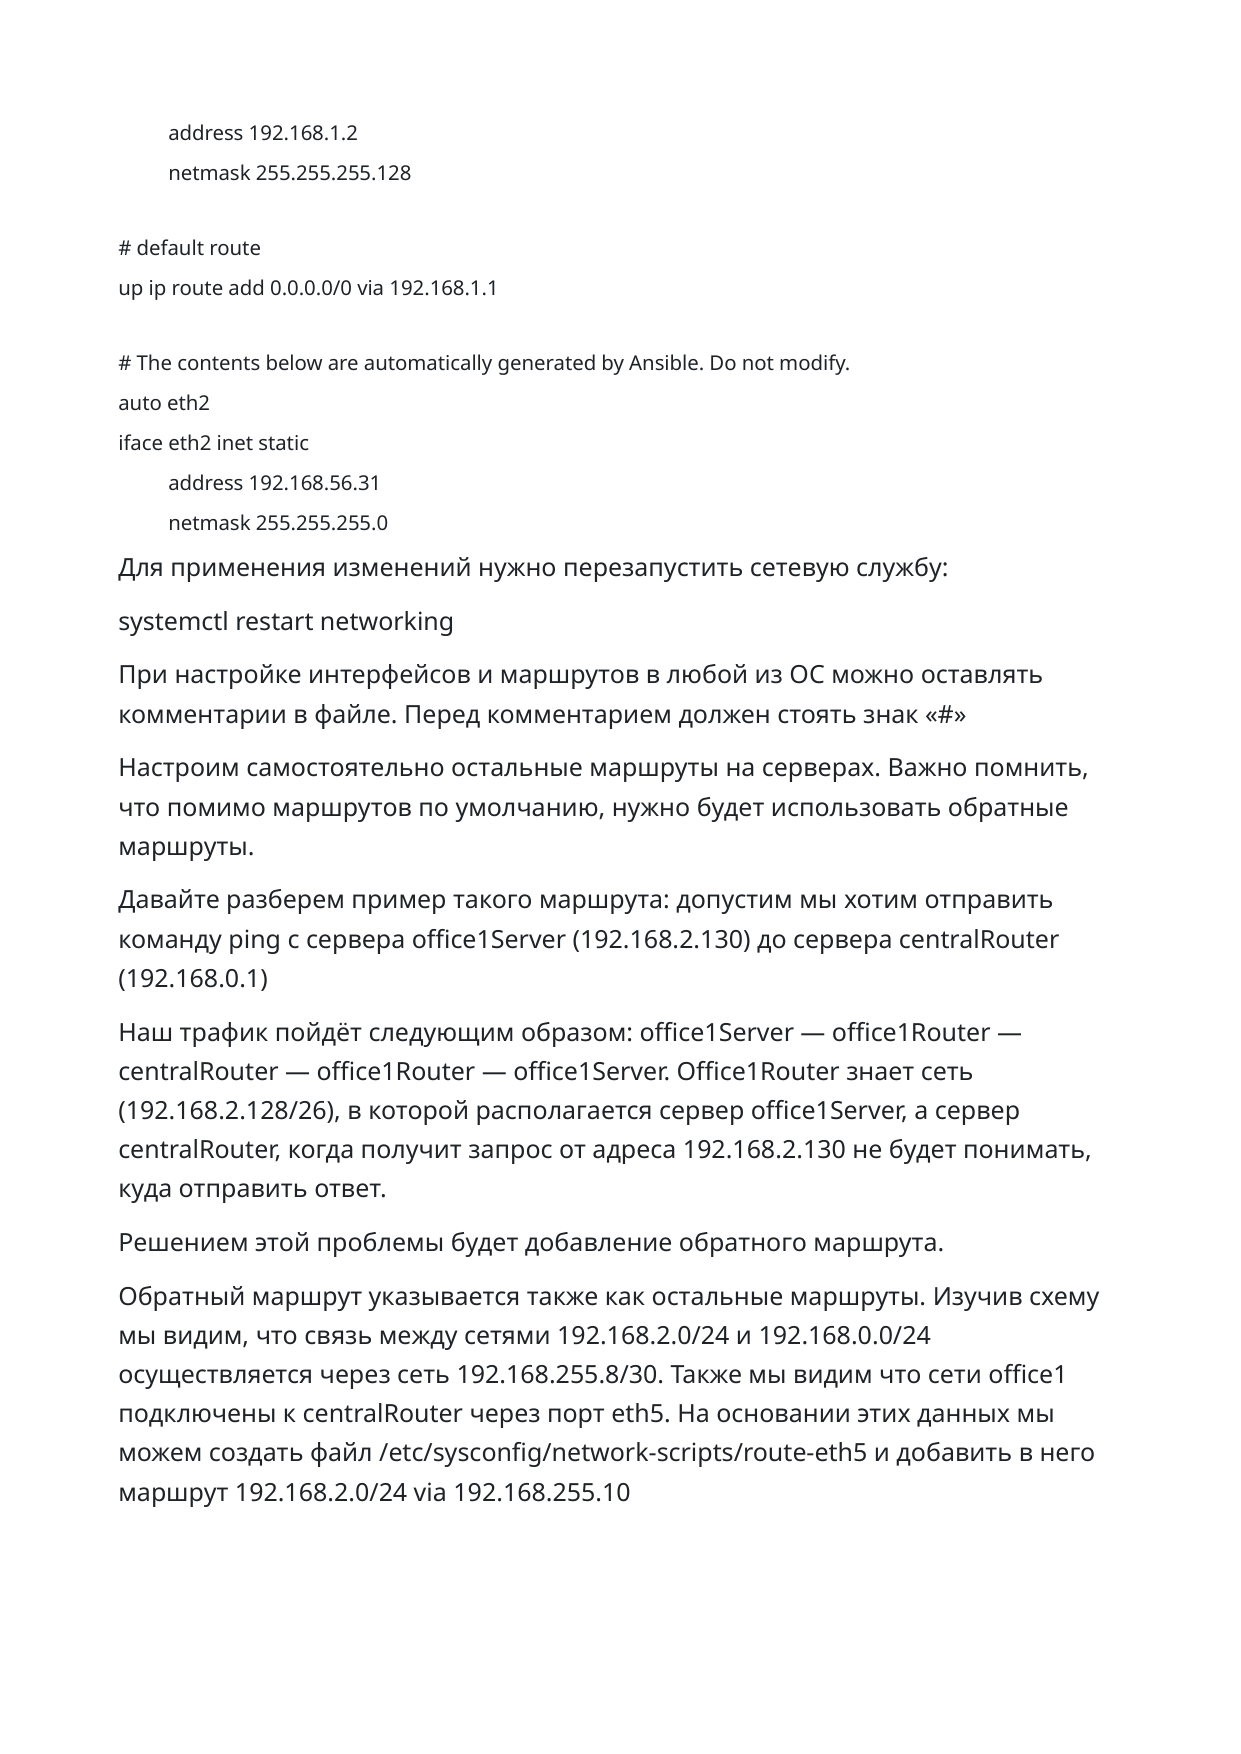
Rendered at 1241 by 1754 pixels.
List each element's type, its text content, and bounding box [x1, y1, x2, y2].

text systemctl restart networking [118, 603, 1122, 637]
text # default route [118, 234, 1122, 261]
text Обратный маршрут указывается также как остальные маршруты. Изучив схему мы видим, что связь между сетями 192.168.2.0/24 и 192.168.0.0/24 осуществляется через сеть 192.168.255.8/30. Также мы видим что сети office1 подключены к centralRouter через порт eth5. На основании этих данных мы можем создать файл /etc/sysconfig/network-scripts/route-eth5 и добавить в него маршрут 192.168.2.0/24 via 192.168.255.10 [118, 1278, 1122, 1508]
text # The contents below are automatically generated by Ansible. Do not modify. [118, 348, 1122, 376]
text Решением этой проблемы будет добавление обратного маршрута. [118, 1225, 1122, 1259]
text iface eth2 inet static [118, 428, 1122, 456]
text up ip route add 0.0.0.0/0 via 192.168.1.1 [118, 274, 1122, 301]
text netmask 255.255.255.0 [118, 509, 1122, 537]
text address 192.168.56.31 [118, 468, 1122, 496]
text Давайте разберем пример такого маршрута: допустим мы хотим отправить команду ping с сервера office1Server (192.168.2.130) до сервера centralRouter (192.168.0.1) [118, 882, 1122, 994]
text netmask 255.255.255.128 [118, 159, 1122, 187]
text Для применения изменений нужно перезапустить сетевую службу: [118, 550, 1122, 584]
text При настройке интерфейсов и маршрутов в любой из ОС можно оставлять комментарии в файле. Перед комментарием должен стоять знак «#» [118, 657, 1122, 730]
text Наш трафик пойдёт следующим образом: office1Server — office1Router — centralRouter — office1Router — office1Server. Office1Router знает сеть (192.168.2.128/26), в которой располагается сервер office1Server, а сервер centralRouter, когда получит запрос от адреса 192.168.2.130 не будет понимать, куда отправить ответ. [118, 1014, 1122, 1205]
text auto eth2 [118, 388, 1122, 416]
text Настроим самостоятельно остальные маршруты на серверах. Важно помнить, что помимо маршрутов по умолчанию, нужно будет использовать обратные маршруты. [118, 750, 1122, 862]
text address 192.168.1.2 [118, 118, 1122, 146]
